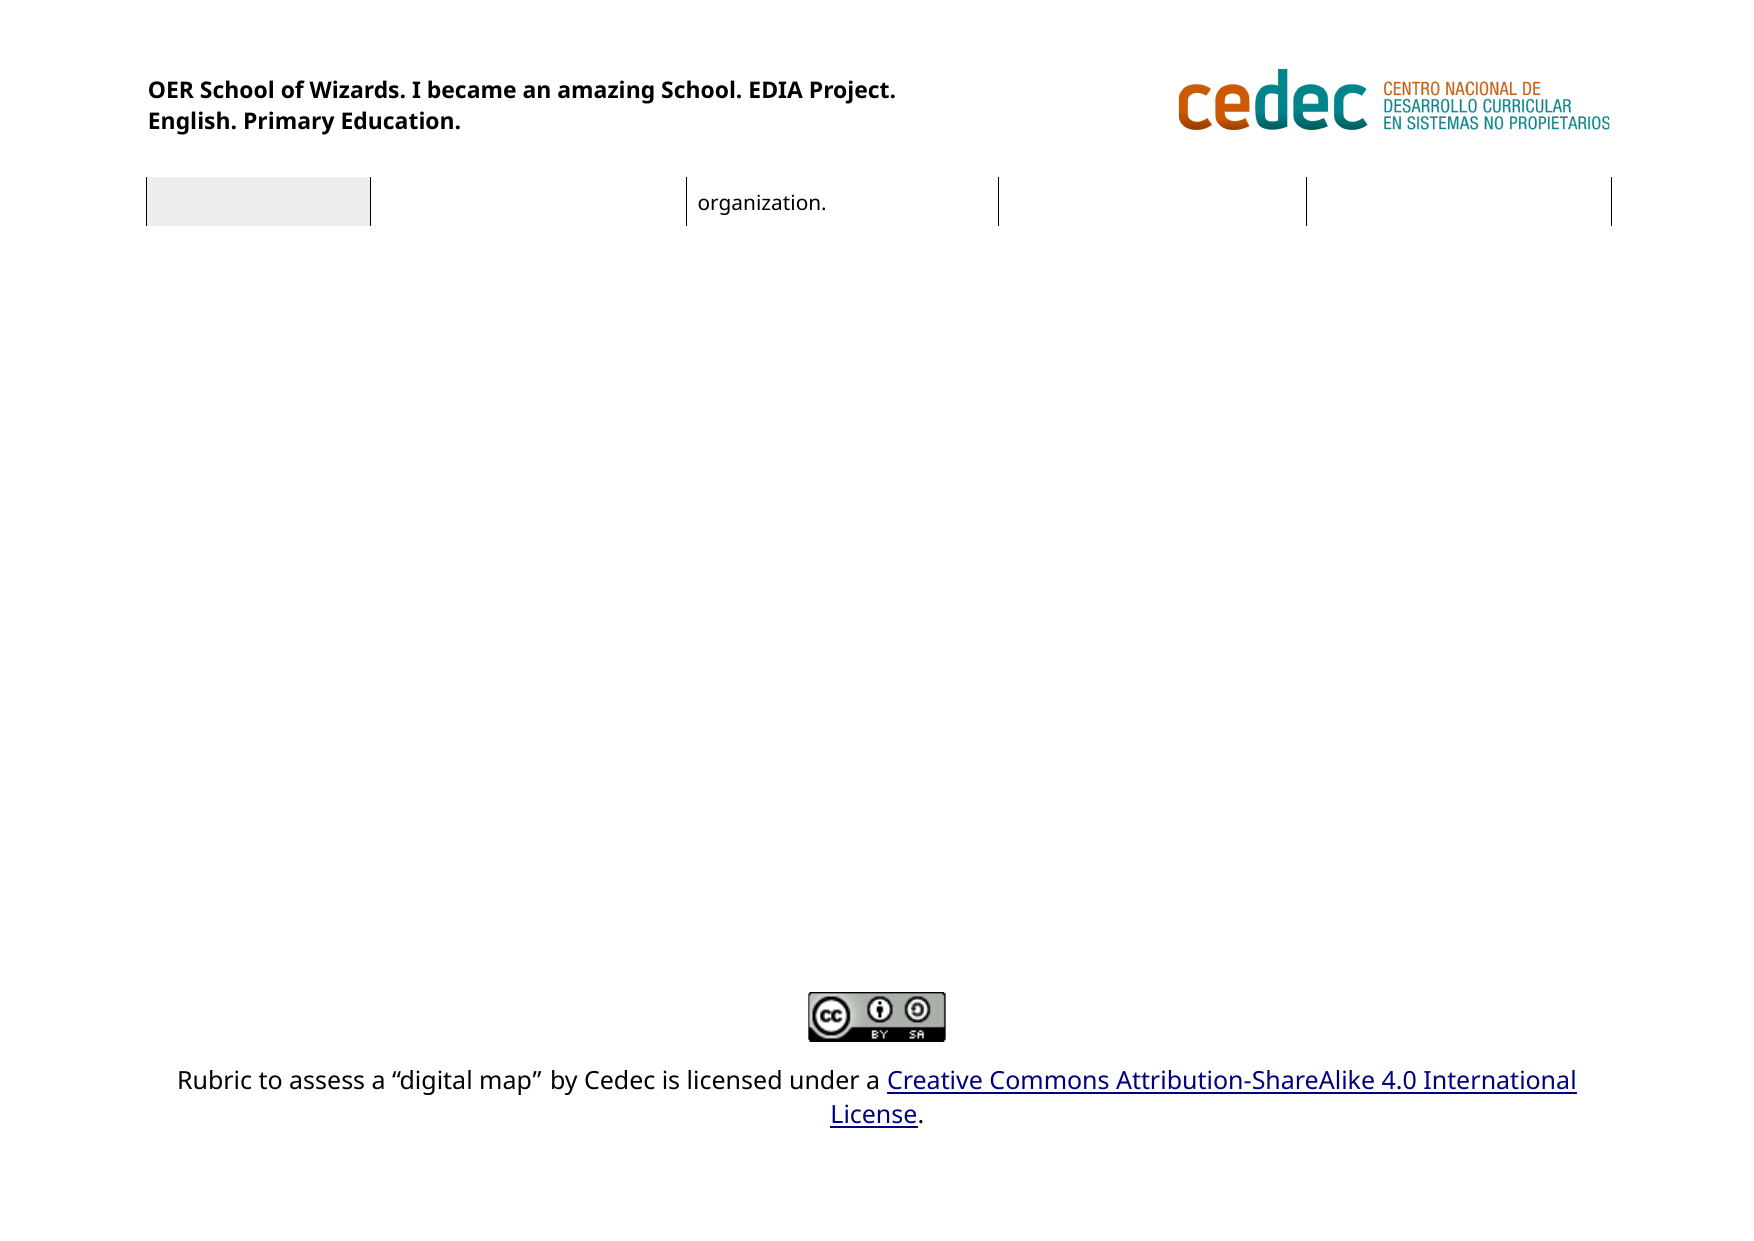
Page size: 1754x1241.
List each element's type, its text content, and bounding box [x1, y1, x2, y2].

table_cell [147, 177, 370, 226]
table_cell [999, 177, 1306, 226]
table_cell organization. [687, 177, 998, 226]
table_cell [1307, 177, 1611, 226]
table_cell [371, 177, 686, 226]
